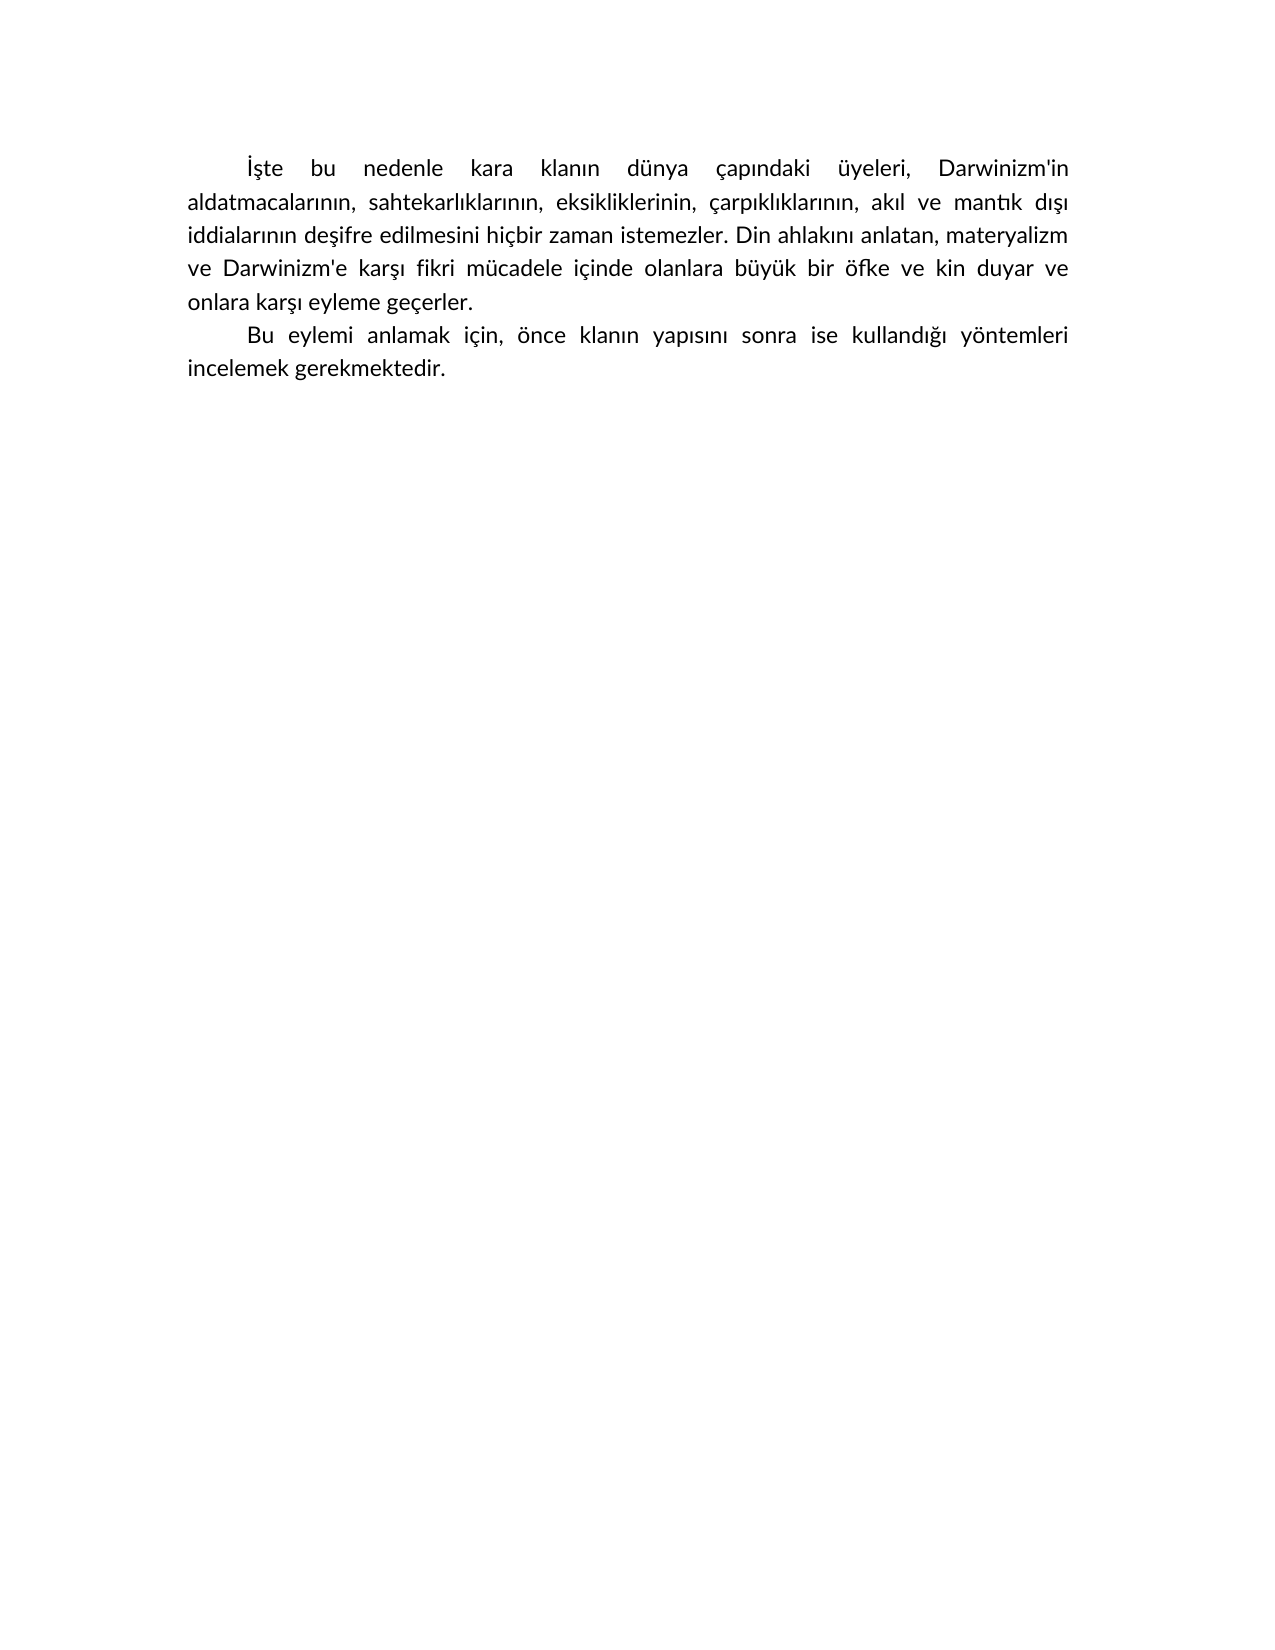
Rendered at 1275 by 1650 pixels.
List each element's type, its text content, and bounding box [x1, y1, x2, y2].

text Bu eylemi anlamak için, önce klanın yapısını sonra ise kullandığı yöntemleri incelemek gerekmektedir. [187, 317, 1070, 383]
text İşte bu nedenle kara klanın dünya çapındaki üyeleri, Darwinizm'in aldatmacalarının, sahtekarlıklarının, eksikliklerinin, çarpıklıklarının, akıl ve mantık dışı iddialarının deşifre edilmesini hiçbir zaman istemezler. Din ahlakını anlatan, materyalizm ve Darwinizm'e karşı fikri mücadele içinde olanlara büyük bir öfke ve kin duyar ve onlara karşı eyleme geçerler. [187, 150, 1070, 317]
